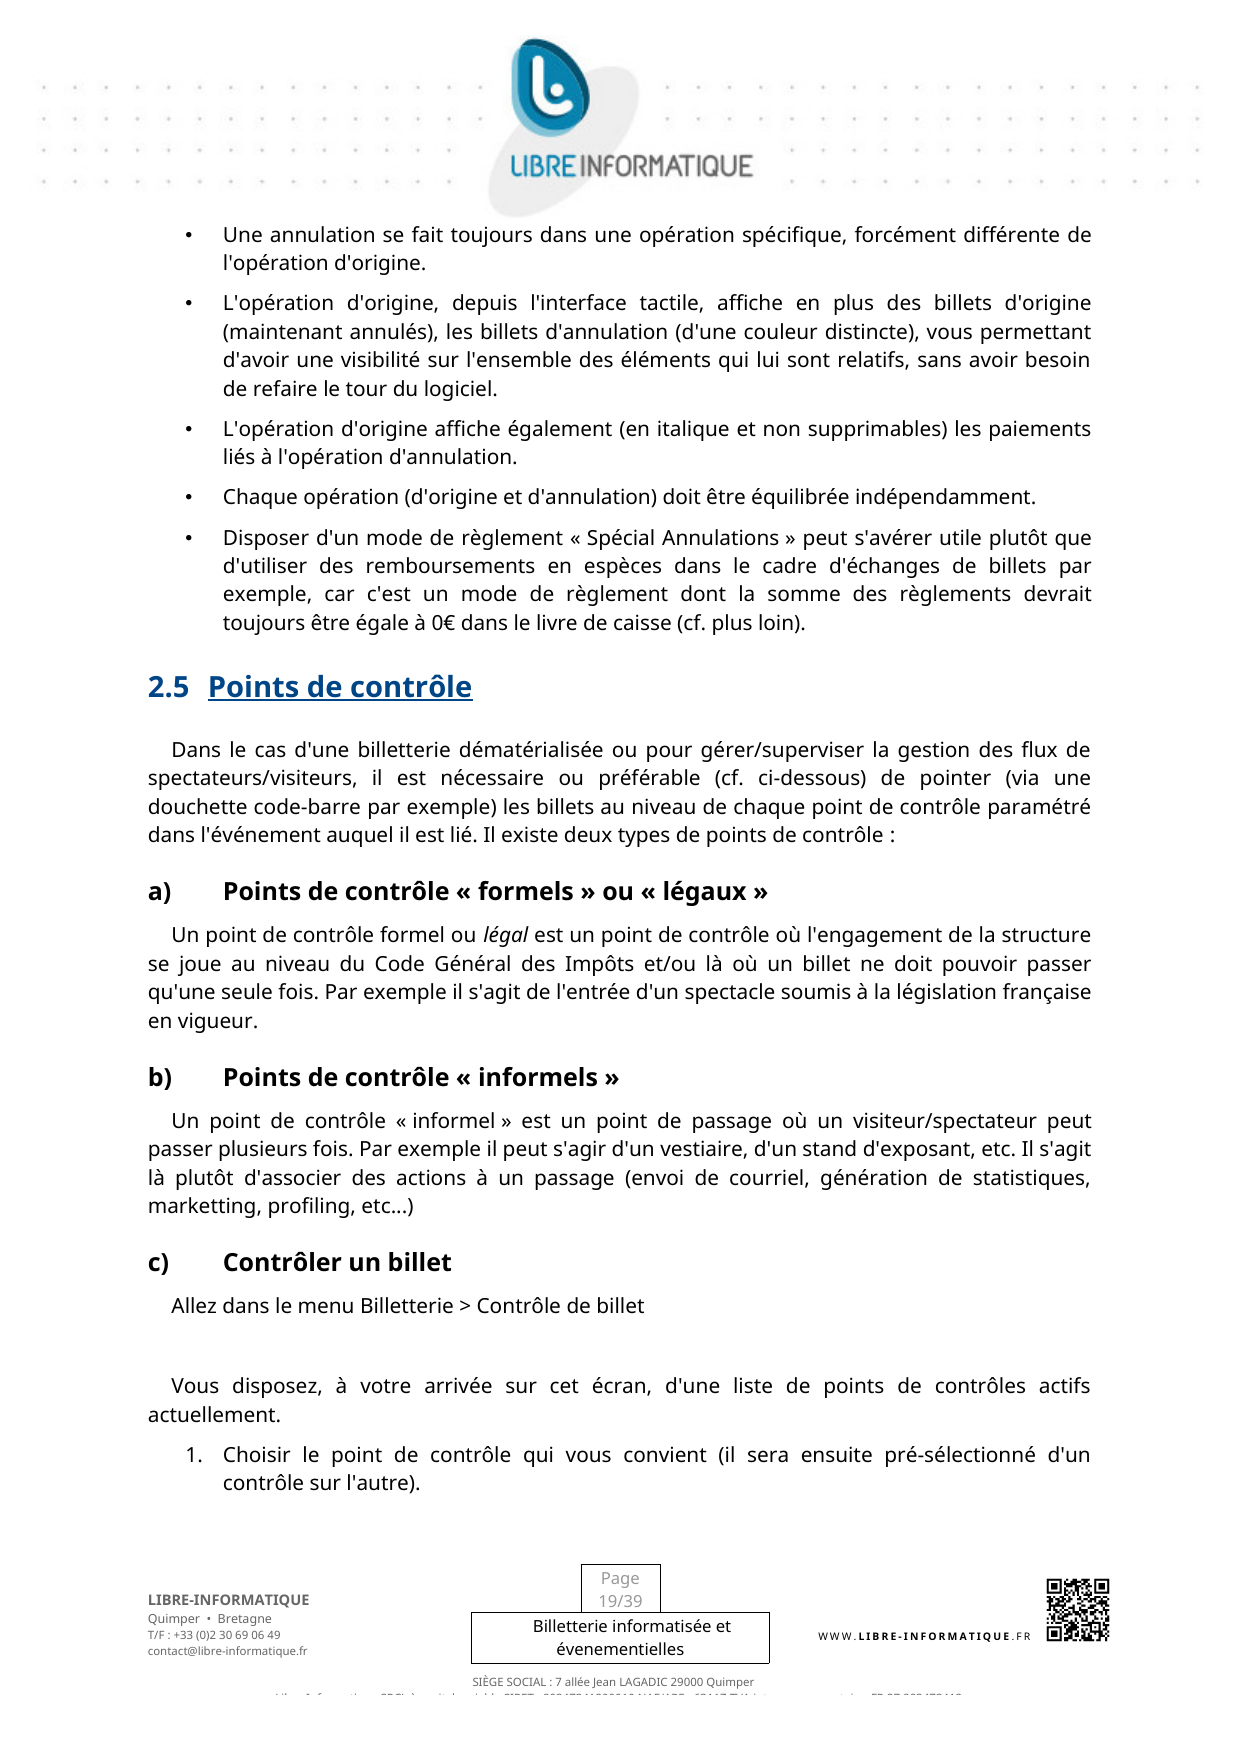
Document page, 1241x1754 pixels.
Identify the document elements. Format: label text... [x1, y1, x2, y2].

subtitle Points de contrôle [148, 666, 1093, 706]
list L'opération d'origine affiche également (en italique et non supprimables) les paiements liés à l'opération d'annulation. [185, 414, 1093, 471]
text Allez dans le menu Billetterie > Contrôle de billet [148, 1291, 1093, 1319]
subtitle Points de contrôle « formels » ou « légaux » [148, 874, 1093, 908]
text Un point de contrôle formel ou légal est un point de contrôle où l'engagement de la structure se joue au niveau du Code Général des Impôts et/ou là où un billet ne doit pouvoir passer qu'une seule fois. Par exemple il s'agit de l'entrée d'un spectacle soumis à la législation française en vigueur. [148, 920, 1093, 1034]
list L'opération d'origine, depuis l'interface tactile, affiche en plus des billets d'origine (maintenant annulés), les billets d'annulation (d'une couleur distincte), vous permettant d'avoir une visibilité sur l'ensemble des éléments qui lui sont relatifs, sans avoir besoin de refaire le tour du logiciel. [185, 288, 1093, 402]
picture [27, 35, 1213, 220]
subtitle Points de contrôle « informels » [148, 1059, 1093, 1093]
list Chaque opération (d'origine et d'annulation) doit être équilibrée indépendamment. [185, 482, 1093, 511]
subtitle Contrôler un billet [148, 1244, 1093, 1278]
text Dans le cas d'une billetterie dématérialisée ou pour gérer/superviser la gestion des flux de spectateurs/visiteurs, il est nécessaire ou préférable (cf. ci-dessous) de pointer (via une douchette code-barre par exemple) les billets au niveau de chaque point de contrôle paramétré dans l'événement auquel il est lié. Il existe deux types de points de contrôle : [148, 735, 1093, 849]
picture [1036, 1568, 1120, 1652]
list Choisir le point de contrôle qui vous convient (il sera ensuite pré-sélectionné d'un contrôle sur l'autre). [185, 1440, 1093, 1497]
list Disposer d'un mode de règlement « Spécial Annulations » peut s'avérer utile plutôt que d'utiliser des remboursements en espèces dans le cadre d'échanges de billets par exemple, car c'est un mode de règlement dont la somme des règlements devrait toujours être égale à 0€ dans le livre de caisse (cf. plus loin). [185, 523, 1093, 636]
text Vous disposez, à votre arrivée sur cet écran, d'une liste de points de contrôles actifs actuellement. [148, 1371, 1093, 1428]
text Un point de contrôle « informel » est un point de passage où un visiteur/spectateur peut passer plusieurs fois. Par exemple il peut s'agir d'un vestiaire, d'un stand d'exposant, etc. Il s'agit là plutôt d'associer des actions à un passage (envoi de courriel, génération de statistiques, marketting, profiling, etc...) [148, 1106, 1093, 1219]
list Une annulation se fait toujours dans une opération spécifique, forcément différente de l'opération d'origine. [185, 220, 1093, 277]
